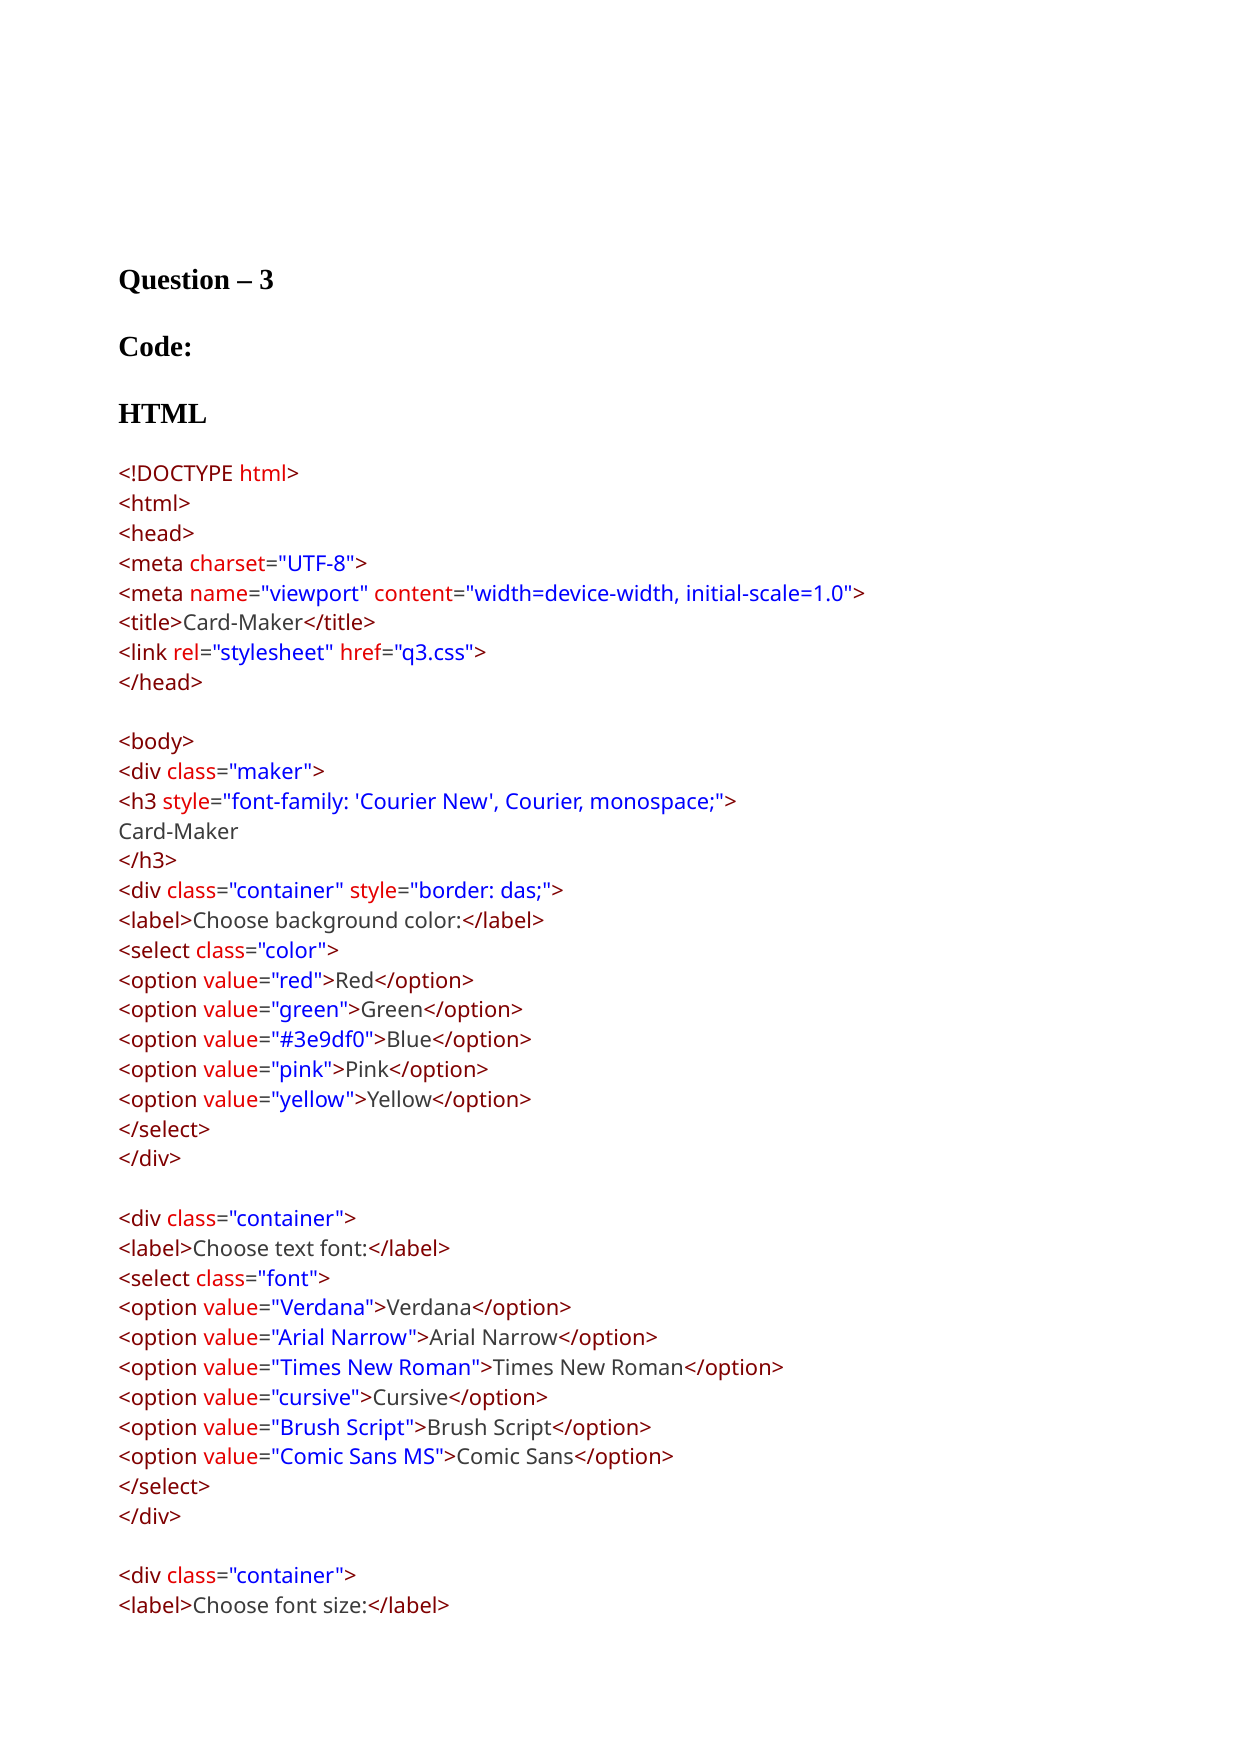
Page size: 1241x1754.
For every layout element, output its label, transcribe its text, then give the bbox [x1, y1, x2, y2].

text <body> [118, 726, 1122, 756]
text <option value="#3e9df0">Blue</option> [118, 1024, 1122, 1054]
text <option value="pink">Pink</option> [118, 1054, 1122, 1084]
text Code: [118, 329, 1122, 362]
text <html> [118, 488, 1122, 518]
text </h3> [118, 846, 1122, 875]
text <option value="Comic Sans MS">Comic Sans</option> [118, 1441, 1122, 1471]
text Card-Maker [118, 816, 1122, 846]
text <meta name="viewport" content="width=device-width, initial-scale=1.0"> [118, 577, 1122, 607]
text <label>Choose background color:</label> [118, 905, 1122, 935]
text <label>Choose font size:</label> [118, 1590, 1122, 1620]
text <option value="Verdana">Verdana</option> [118, 1292, 1122, 1322]
text <select class="font"> [118, 1262, 1122, 1292]
text <title>Card-Maker</title> [118, 607, 1122, 637]
text <link rel="stylesheet" href="q3.css"> [118, 637, 1122, 667]
text <div class="maker"> [118, 756, 1122, 786]
text <!DOCTYPE html> [118, 458, 1122, 488]
text <head> [118, 518, 1122, 548]
text <option value="yellow">Yellow</option> [118, 1084, 1122, 1114]
text <option value="Brush Script">Brush Script</option> [118, 1411, 1122, 1441]
text <option value="red">Red</option> [118, 965, 1122, 994]
text <select class="color"> [118, 935, 1122, 965]
text <option value="cursive">Cursive</option> [118, 1382, 1122, 1411]
text <div class="container"> [118, 1560, 1122, 1590]
text </div> [118, 1501, 1122, 1531]
text </select> [118, 1114, 1122, 1143]
text <label>Choose text font:</label> [118, 1233, 1122, 1262]
text HTML [118, 396, 1122, 429]
text <meta charset="UTF-8"> [118, 548, 1122, 577]
text <option value="Arial Narrow">Arial Narrow</option> [118, 1322, 1122, 1352]
text <h3 style="font-family: 'Courier New', Courier, monospace;"> [118, 786, 1122, 816]
text <option value="Times New Roman">Times New Roman</option> [118, 1352, 1122, 1382]
text </select> [118, 1471, 1122, 1501]
text Question – 3 [118, 262, 1122, 295]
text <div class="container"> [118, 1203, 1122, 1233]
text <option value="green">Green</option> [118, 994, 1122, 1024]
text </head> [118, 667, 1122, 697]
text </div> [118, 1143, 1122, 1173]
text <div class="container" style="border: das;"> [118, 875, 1122, 905]
